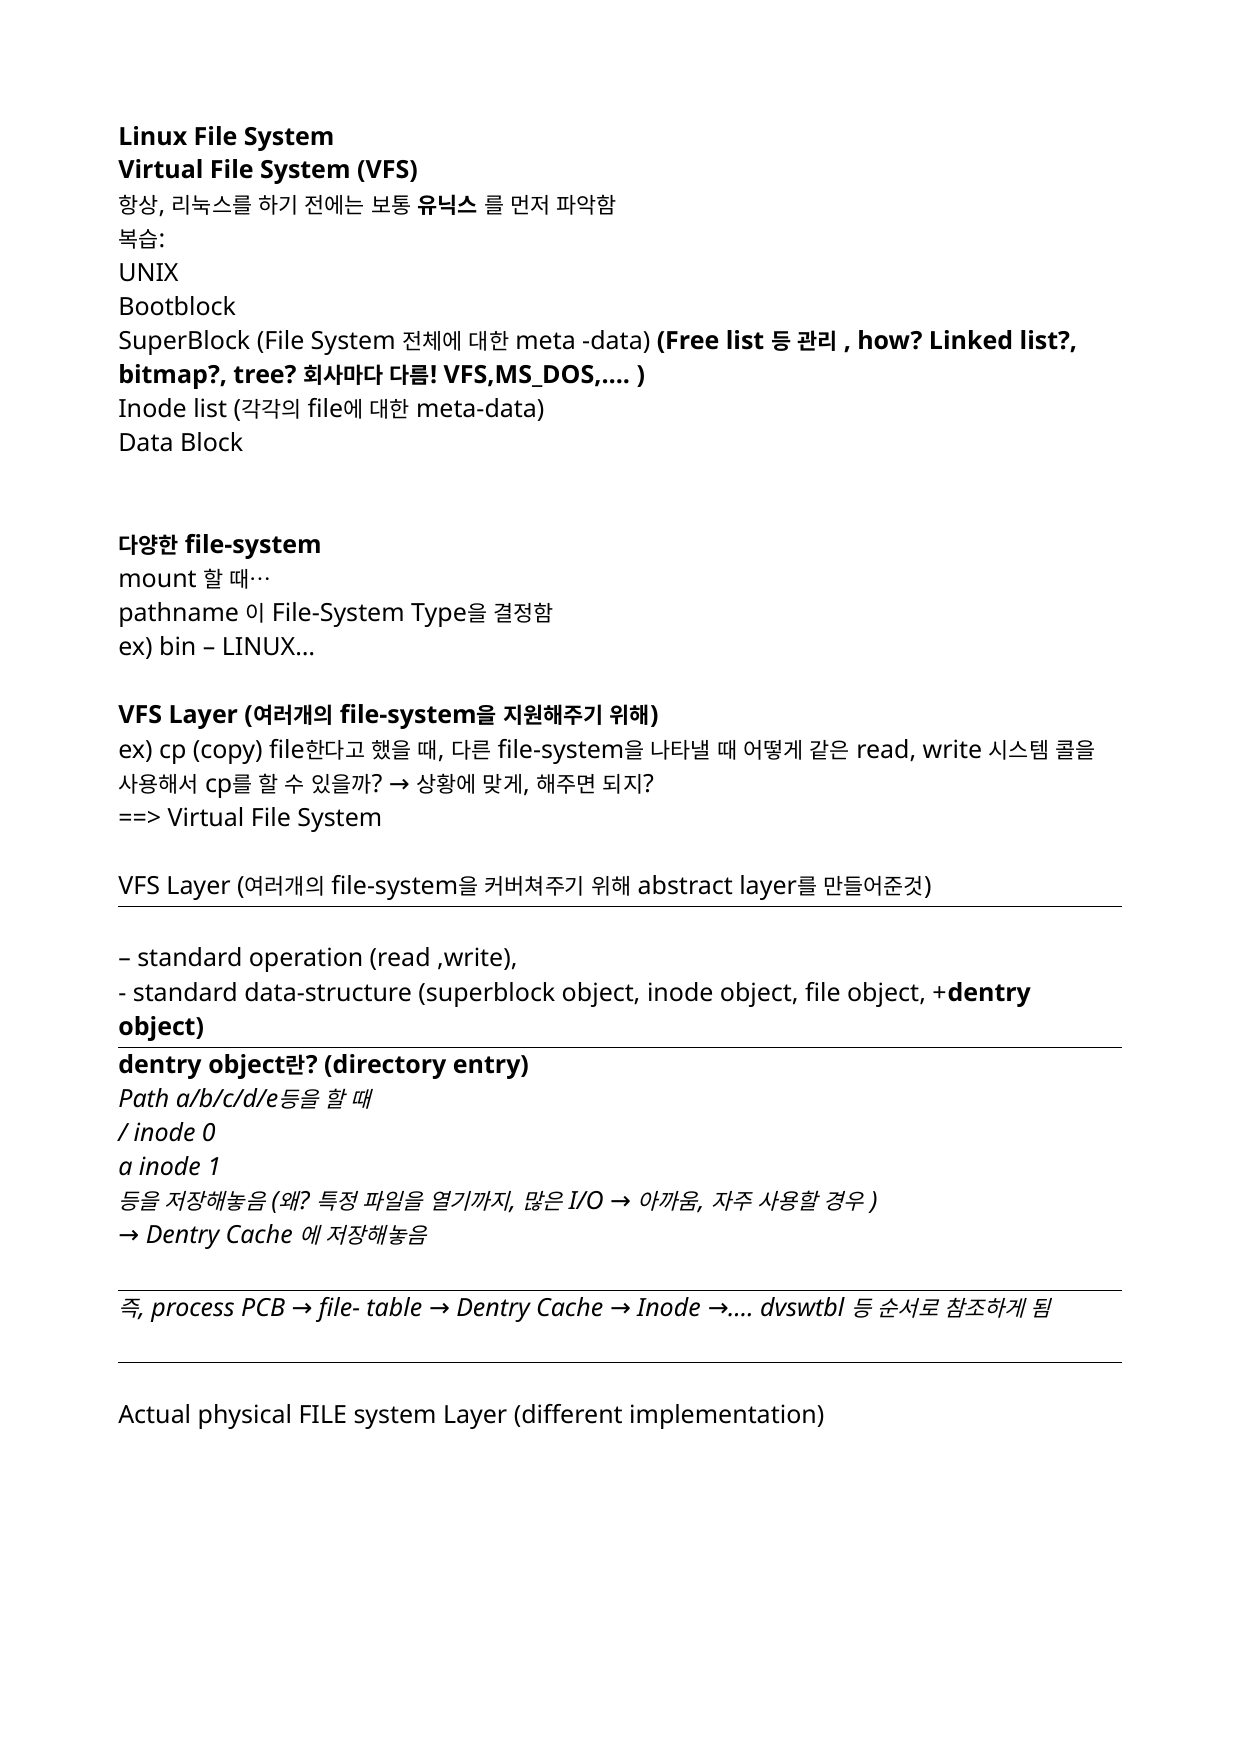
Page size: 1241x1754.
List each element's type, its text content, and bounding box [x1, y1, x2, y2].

text 다양한 file-system [118, 527, 1122, 561]
text VFS Layer (여러개의 file-system을 지원해주기 위해) [118, 697, 1122, 731]
text pathname 이 File-System Type을 결정함 [118, 595, 1122, 629]
text Linux File System [118, 118, 1122, 152]
text Virtual File System (VFS) [118, 152, 1122, 186]
text 복습: [118, 220, 1122, 254]
text Actual physical FILE system Layer (different implementation) [118, 1396, 1122, 1430]
text 항상, 리눅스를 하기 전에는 보통 유닉스 를 먼저 파악함 [118, 186, 1122, 220]
text 즉, process PCB → file- table → Dentry Cache → Inode →…. dvswtbl 등 순서로 참조하게 됨 [118, 1291, 1122, 1362]
text SuperBlock (File System 전체에 대한 meta -data) (Free list 등 관리 , how? Linked list?, bitmap?, tree? 회사마다 다름! VFS,MS_DOS,…. ) [118, 322, 1122, 391]
text ex) cp (copy) file한다고 했을 때, 다른 file-system을 나타낼 때 어떻게 같은 read, write 시스템 콜을 사용해서 cp를 할 수 있을까? → 상황에 맞게, 해주면 되지? [118, 731, 1122, 799]
text Bootblock [118, 288, 1122, 322]
text ex) bin – LINUX… [118, 629, 1122, 663]
text UNIX [118, 254, 1122, 288]
text Inode list (각각의 file에 대한 meta-data) [118, 391, 1122, 425]
text dentry object란? (directory entry) Path a/b/c/d/e등을 할 때 / inode 0 a inode 1 등을 저장해놓음 (왜? 특정 파일을 열기까지, 많은 I/O → 아까움, 자주 사용할 경우 ) → Dentry Cache 에 저장해놓음 [118, 1048, 1122, 1290]
text ==> Virtual File System [118, 799, 1122, 833]
text VFS Layer (여러개의 file-system을 커버쳐주기 위해 abstract layer를 만들어준것) [118, 867, 1122, 906]
text - standard data-structure (superblock object, inode object, file object, +dentry object) [118, 974, 1122, 1047]
text mount 할 때… [118, 561, 1122, 595]
text – standard operation (read ,write), [118, 940, 1122, 974]
text Data Block [118, 425, 1122, 459]
